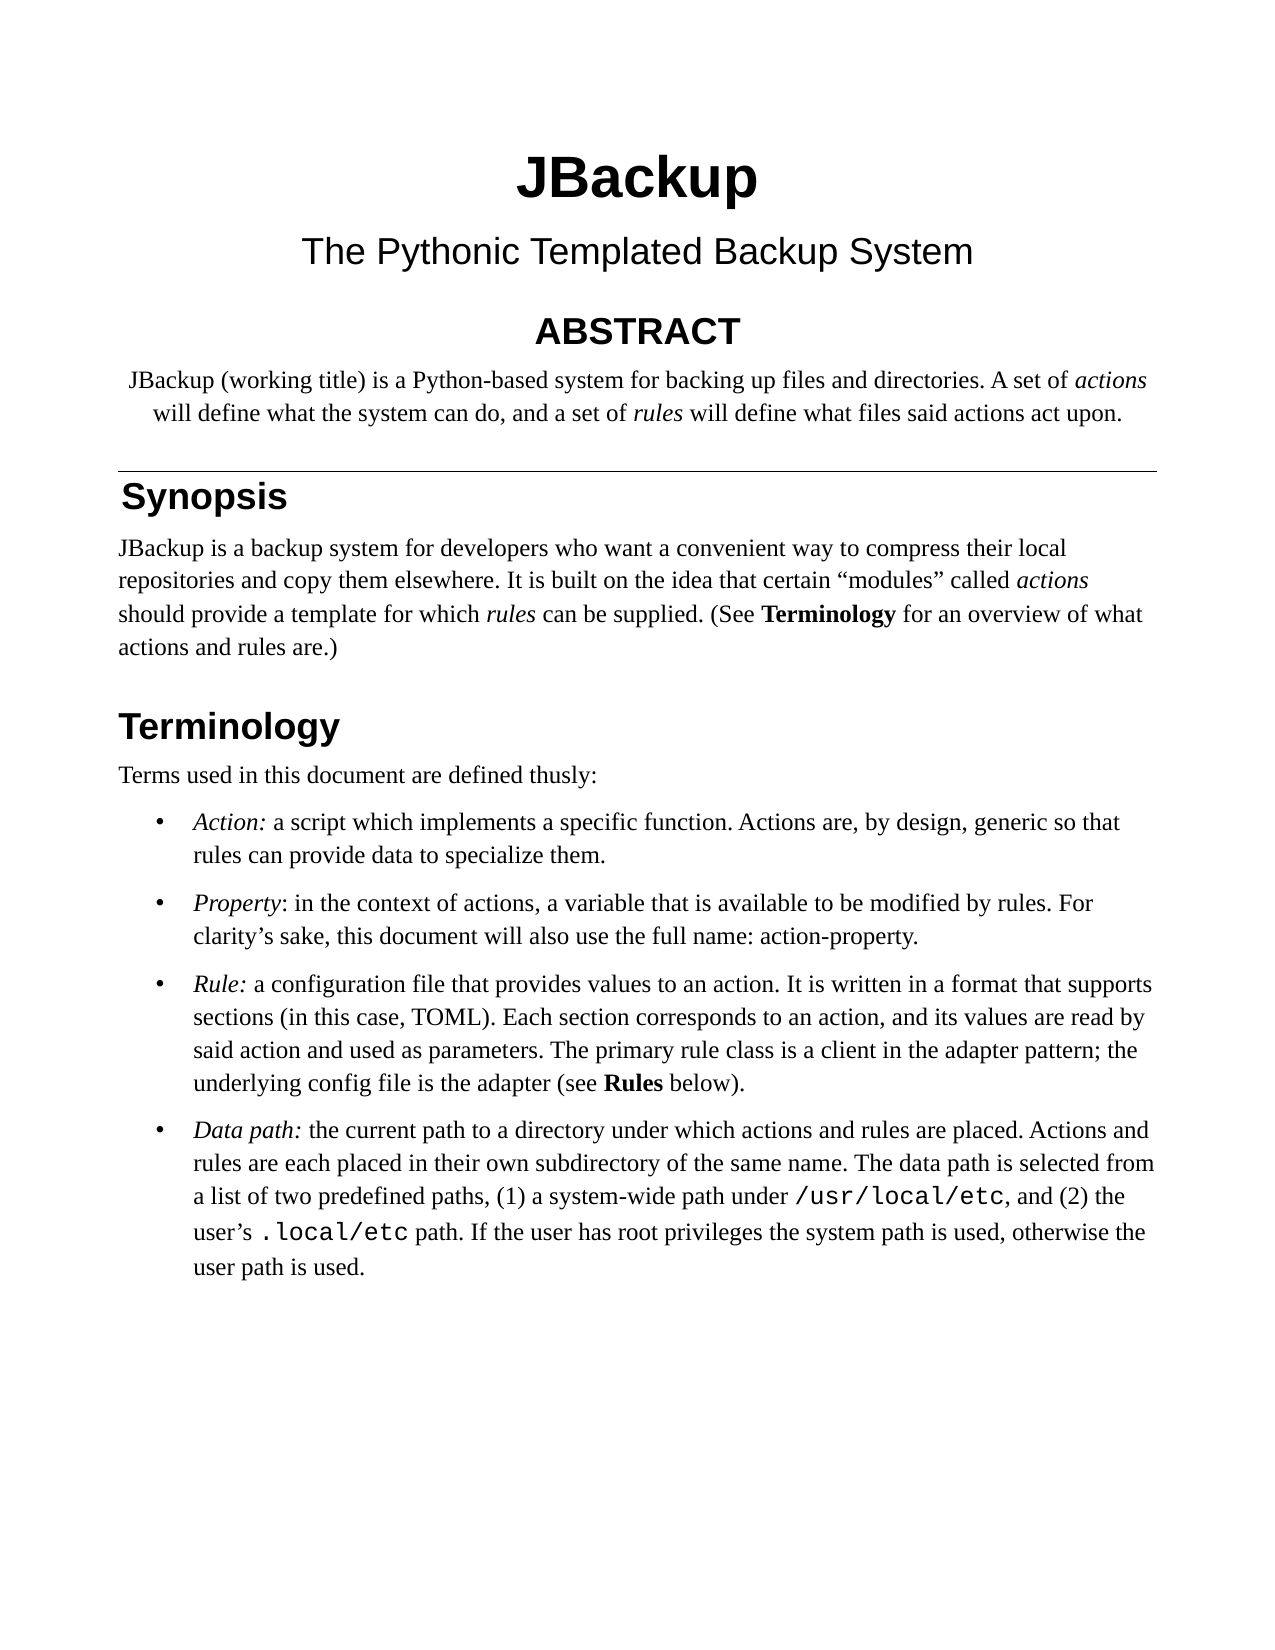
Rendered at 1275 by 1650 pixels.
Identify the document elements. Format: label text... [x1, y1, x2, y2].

list Data path: the current path to a directory under which actions and rules are placed. Actions and rules are each placed in their own subdirectory of the same name. The data path is selected from a list of two predefined paths, (1) a system-wide path under /usr/local/etc, and (2) the user’s .local/etc path. If the user has root privileges the system path is used, otherwise the user path is used. [156, 1115, 1157, 1280]
subtitle ABSTRACT [118, 309, 1157, 353]
list Action: a script which implements a specific function. Actions are, by design, generic so that rules can provide data to specialize them. [156, 807, 1157, 869]
text JBackup is a backup system for developers who want a convenient way to compress their local repositories and copy them elsewhere. It is built on the idea that certain “modules” called actions should provide a template for which rules can be supplied. (See Terminology for an overview of what actions and rules are.) [118, 533, 1157, 660]
text JBackup (working title) is a Python-based system for backing up files and directories. A set of actions will define what the system can do, and a set of rules will define what files said actions act upon. [118, 365, 1157, 427]
subtitle The Pythonic Templated Backup System [118, 229, 1157, 272]
list Property: in the context of actions, a variable that is available to be modified by rules. For clarity’s sake, this document will also use the full name: action-property. [156, 888, 1157, 950]
subtitle Synopsis [118, 472, 1157, 520]
text Terms used in this document are defined thusly: [118, 760, 1157, 789]
title JBackup [118, 143, 1157, 210]
list Rule: a configuration file that provides values to an action. It is written in a format that supports sections (in this case, TOML). Each section corresponds to an action, and its values are read by said action and used as parameters. The primary rule class is a client in the adapter pattern; the underlying config file is the adapter (see Rules below). [156, 969, 1157, 1097]
subtitle Terminology [118, 704, 1157, 747]
